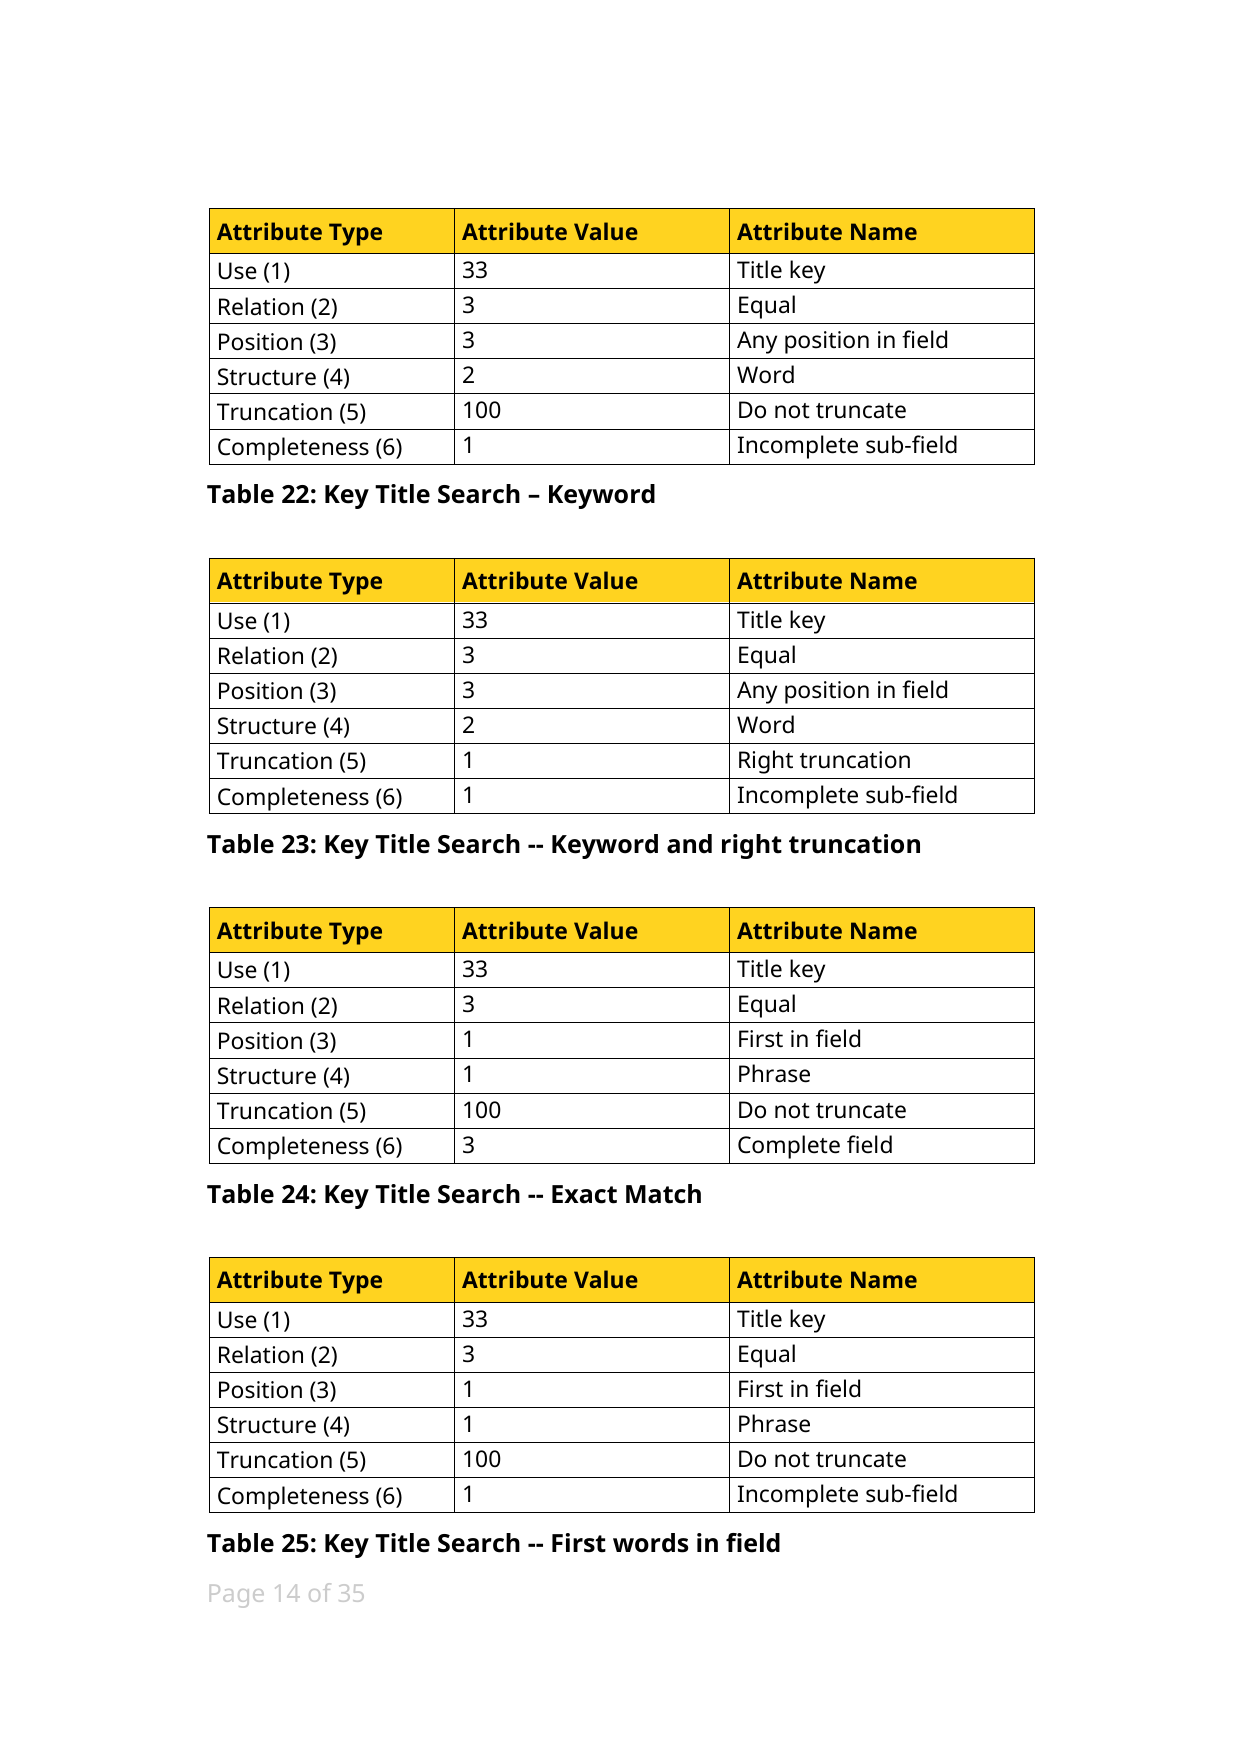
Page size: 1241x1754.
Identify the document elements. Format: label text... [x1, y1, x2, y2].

table_cell 1 [455, 1059, 729, 1092]
table_cell Relation (2) [210, 289, 454, 323]
table_cell 3 [455, 1338, 729, 1372]
table_cell Structure (4) [210, 1408, 454, 1442]
table_header Attribute Type [210, 209, 454, 253]
table_cell Equal [730, 289, 1034, 323]
table_cell 1 [455, 779, 729, 813]
table_cell 3 [455, 674, 729, 708]
text Table 25: Key Title Search -- First words in field [207, 1526, 1033, 1560]
table_cell Phrase [730, 1408, 1034, 1442]
table_cell 1 [455, 1408, 729, 1442]
table_header Attribute Value [455, 1258, 729, 1302]
table_cell Position (3) [210, 324, 454, 358]
table_cell Equal [730, 988, 1034, 1022]
table_cell Position (3) [210, 1373, 454, 1407]
table_cell Use (1) [210, 254, 454, 288]
table_cell First in field [730, 1373, 1034, 1407]
table_cell Equal [730, 639, 1034, 673]
table_cell Completeness (6) [210, 430, 454, 463]
table_cell Complete field [730, 1129, 1034, 1163]
table_cell Title key [730, 604, 1034, 638]
table_cell 1 [455, 744, 729, 778]
table_cell 2 [455, 359, 729, 393]
table_cell Truncation (5) [210, 1094, 454, 1128]
table_cell Title key [730, 953, 1034, 987]
table_header Attribute Type [210, 908, 454, 952]
table_cell 3 [455, 289, 729, 323]
table_cell Word [730, 709, 1034, 743]
table_cell 1 [455, 1023, 729, 1057]
table_cell Truncation (5) [210, 1443, 454, 1477]
table_header Attribute Type [210, 559, 454, 602]
table_cell 100 [455, 394, 729, 428]
table_cell Use (1) [210, 604, 454, 638]
table_cell Position (3) [210, 674, 454, 708]
table_cell Completeness (6) [210, 1129, 454, 1163]
table_cell 1 [455, 430, 729, 463]
table_header Attribute Name [730, 908, 1034, 952]
table_cell Incomplete sub-field [730, 430, 1034, 463]
text Table 24: Key Title Search -- Exact Match [207, 1176, 1033, 1210]
table_cell Title key [730, 1303, 1034, 1337]
text Table 22: Key Title Search – Keyword [207, 477, 1033, 511]
table_header Attribute Value [455, 209, 729, 253]
table_cell 3 [455, 1129, 729, 1163]
table_header Attribute Name [730, 209, 1034, 253]
table_cell Equal [730, 1338, 1034, 1372]
table_cell 33 [455, 604, 729, 638]
table_header Attribute Type [210, 1258, 454, 1302]
table_cell Structure (4) [210, 709, 454, 743]
table_cell Any position in field [730, 324, 1034, 358]
table_header Attribute Value [455, 559, 729, 602]
table_cell Title key [730, 254, 1034, 288]
table_cell Truncation (5) [210, 394, 454, 428]
table_cell Relation (2) [210, 639, 454, 673]
table_cell Completeness (6) [210, 1478, 454, 1512]
table_cell 2 [455, 709, 729, 743]
table_cell Relation (2) [210, 1338, 454, 1372]
table_cell 33 [455, 953, 729, 987]
table_cell 100 [455, 1094, 729, 1128]
table_cell 3 [455, 324, 729, 358]
table_cell Do not truncate [730, 394, 1034, 428]
table_cell 3 [455, 639, 729, 673]
table_header Attribute Value [455, 908, 729, 952]
table_header Attribute Name [730, 559, 1034, 602]
table_cell Any position in field [730, 674, 1034, 708]
table_cell Incomplete sub-field [730, 1478, 1034, 1512]
table_cell Incomplete sub-field [730, 779, 1034, 813]
table_cell 1 [455, 1478, 729, 1512]
table_cell Right truncation [730, 744, 1034, 778]
table_cell Do not truncate [730, 1443, 1034, 1477]
table_cell Completeness (6) [210, 779, 454, 813]
table_header Attribute Name [730, 1258, 1034, 1302]
table_cell Truncation (5) [210, 744, 454, 778]
table_cell Phrase [730, 1059, 1034, 1092]
table_cell Do not truncate [730, 1094, 1034, 1128]
table_cell Relation (2) [210, 988, 454, 1022]
table_cell 1 [455, 1373, 729, 1407]
table_cell Position (3) [210, 1023, 454, 1057]
text Table 23: Key Title Search -- Keyword and right truncation [207, 827, 1033, 861]
table_cell 33 [455, 254, 729, 288]
table_cell 100 [455, 1443, 729, 1477]
table_cell Word [730, 359, 1034, 393]
table_cell First in field [730, 1023, 1034, 1057]
table_cell 33 [455, 1303, 729, 1337]
table_cell Structure (4) [210, 1059, 454, 1092]
table_cell Use (1) [210, 953, 454, 987]
table_cell 3 [455, 988, 729, 1022]
table_cell Use (1) [210, 1303, 454, 1337]
table_cell Structure (4) [210, 359, 454, 393]
